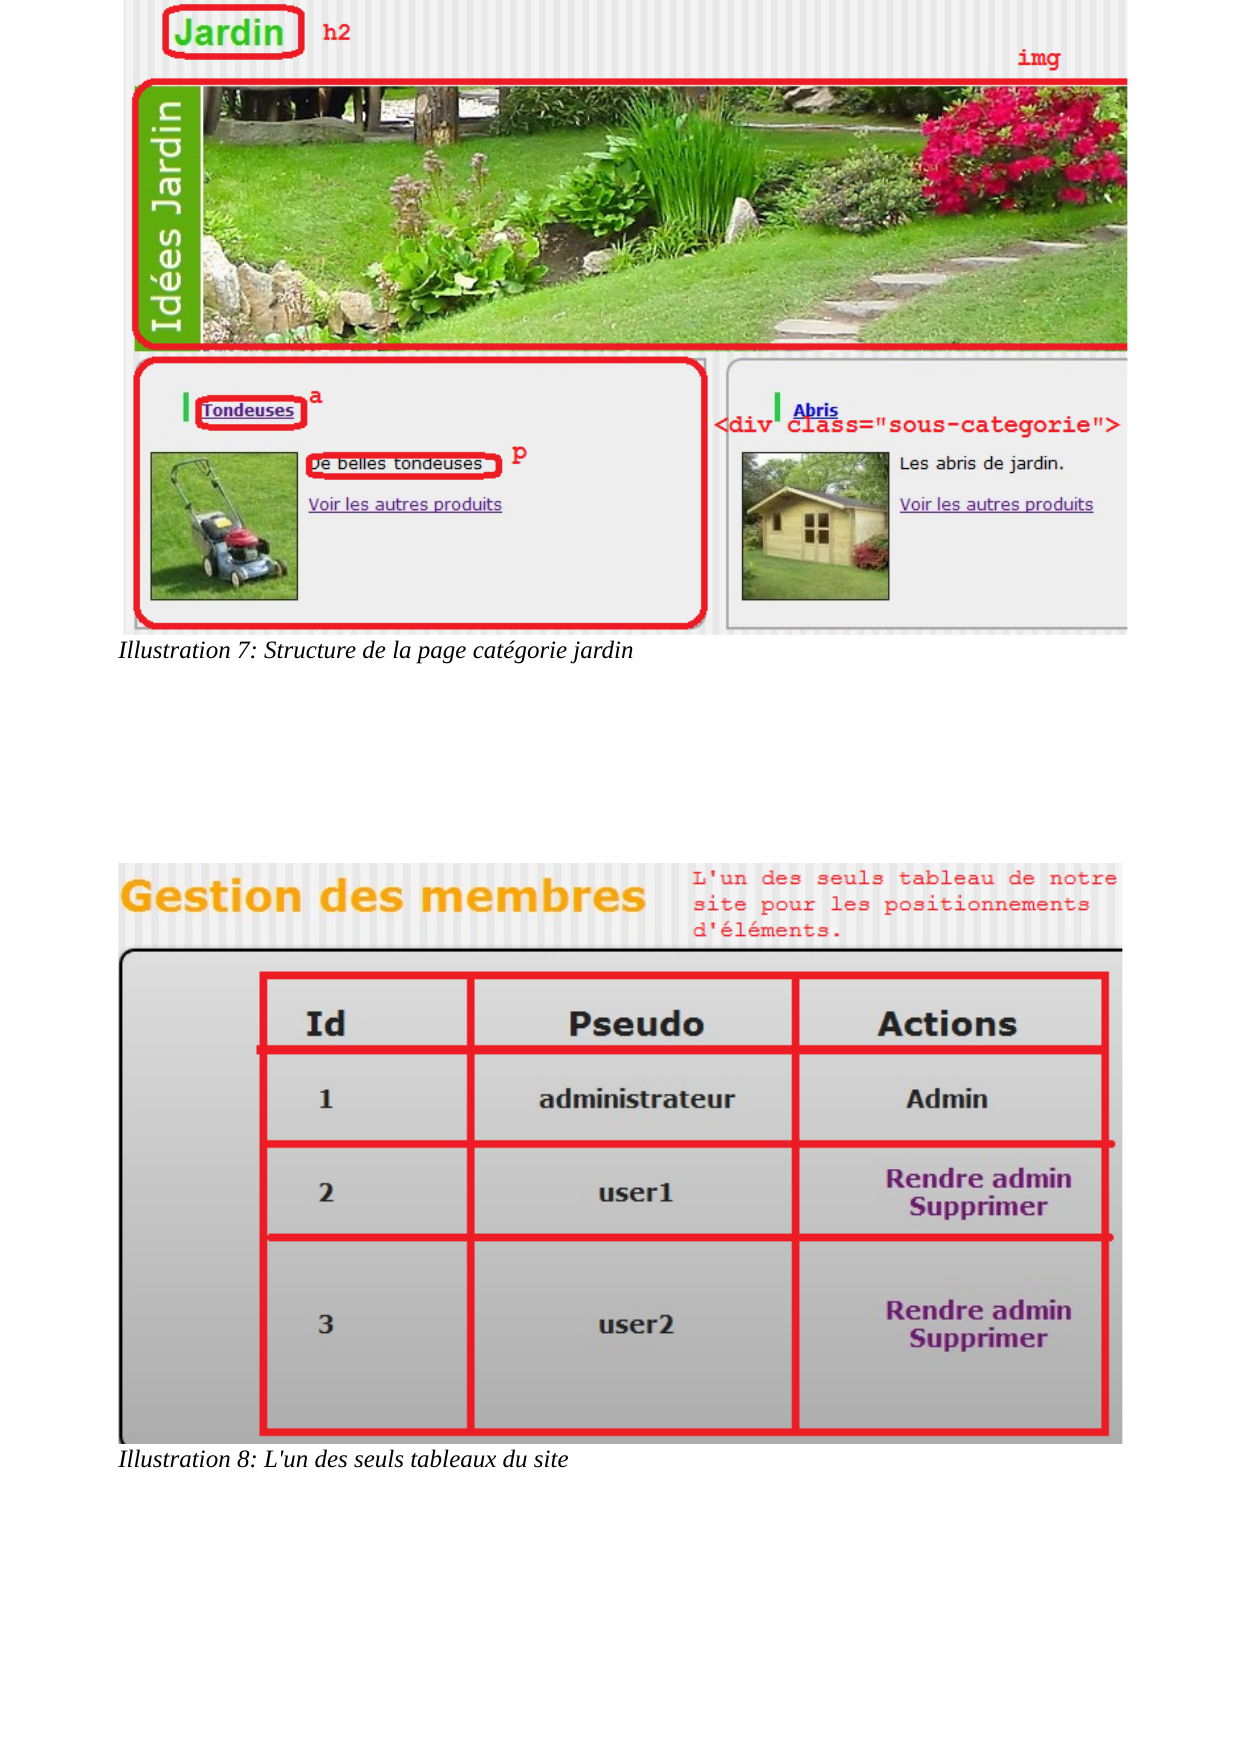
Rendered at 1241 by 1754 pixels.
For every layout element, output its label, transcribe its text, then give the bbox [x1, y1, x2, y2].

text Illustration 7: Structure de la page catégorie jardin [118, 131, 1122, 664]
text Illustration 8: L'un des seuls tableaux du site [118, 1444, 1122, 1472]
